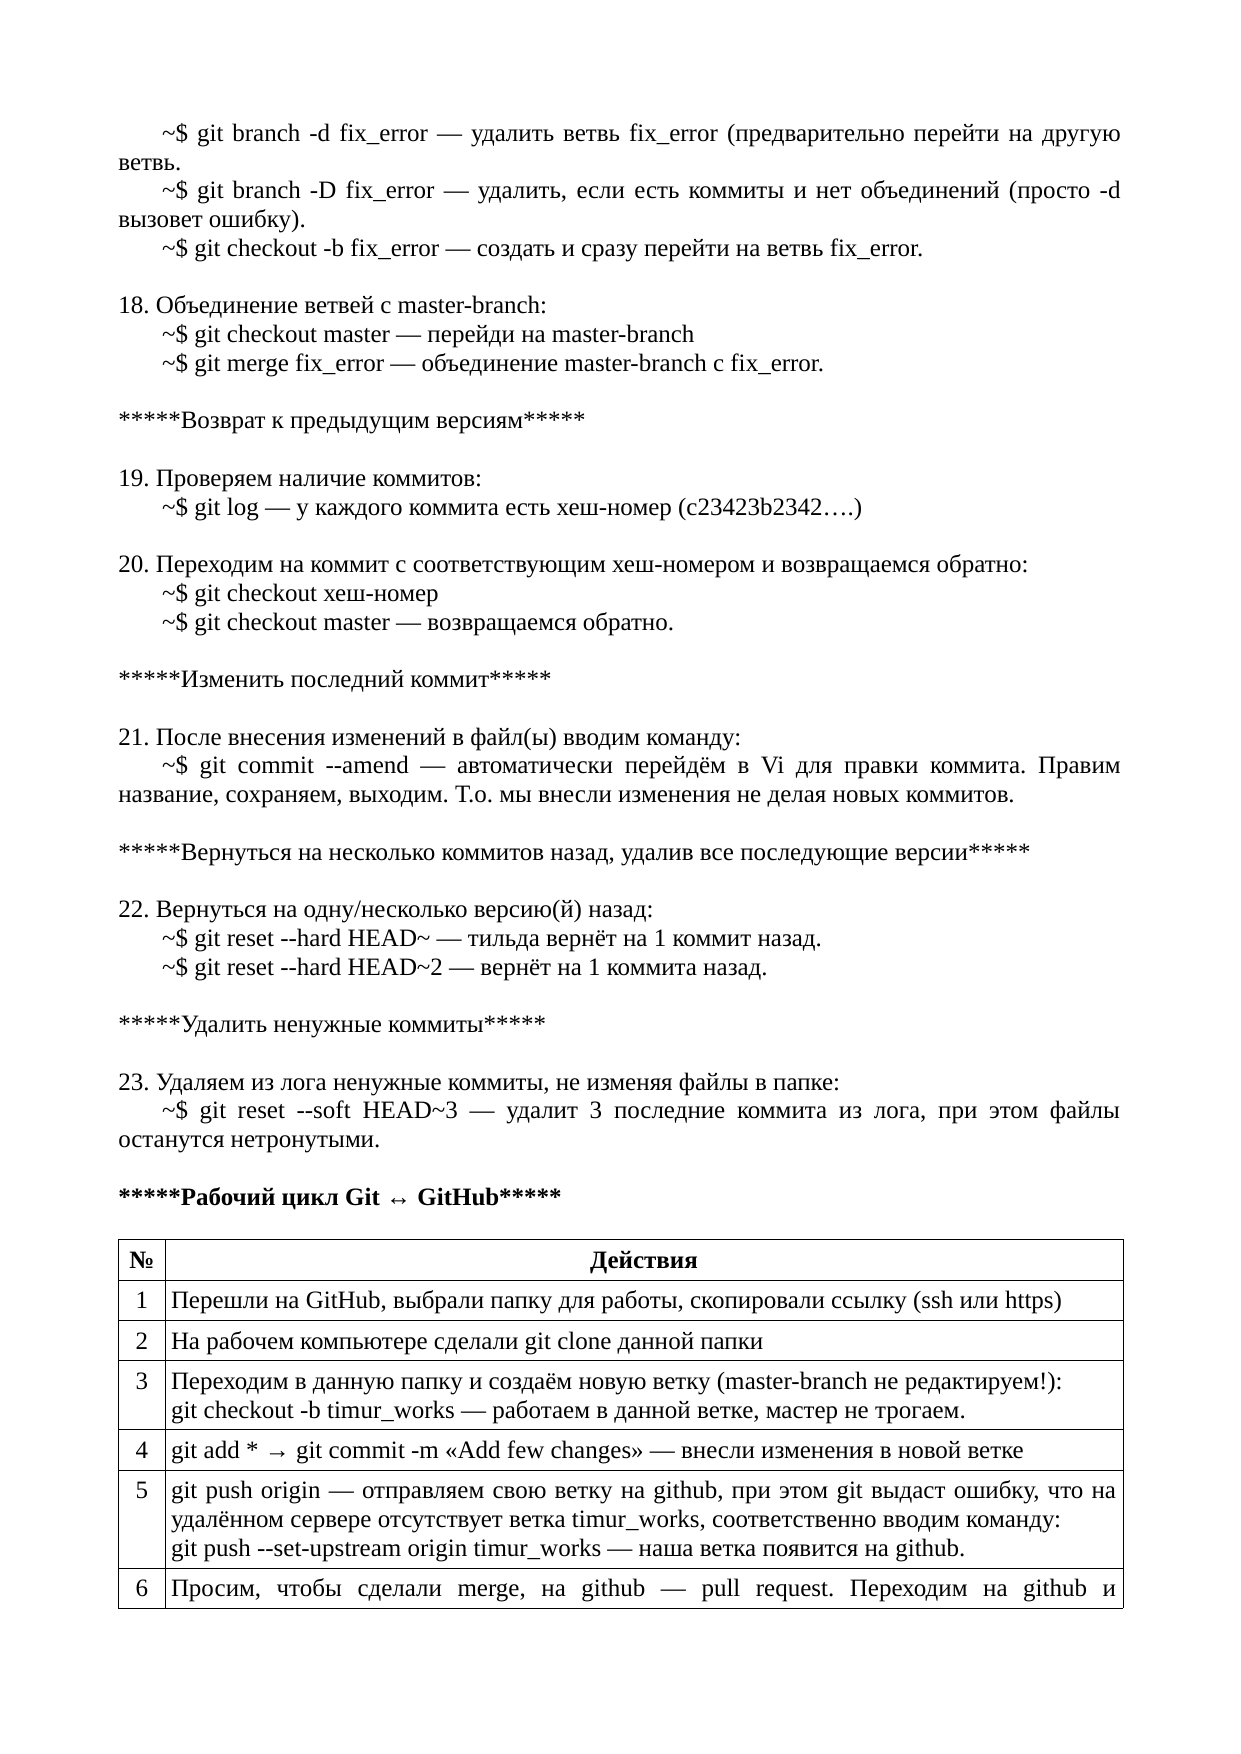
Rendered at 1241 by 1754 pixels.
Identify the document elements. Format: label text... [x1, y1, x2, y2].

table_cell 3 [119, 1361, 165, 1429]
text 19. Проверяем наличие коммитов: [118, 463, 1122, 492]
text ~$ git log — у каждого коммита есть хеш-номер (c23423b2342….) [118, 492, 1122, 521]
text 20. Переходим на коммит с соответствующим хеш-номером и возвращаемся обратно: [118, 549, 1122, 578]
text *****Возврат к предыдущим версиям***** [118, 406, 1122, 434]
text ~$ git commit --amend — автоматически перейдём в Vi для правки коммита. Правим название, сохраняем, выходим. Т.о. мы внесли изменения не делая новых коммитов. [118, 751, 1122, 808]
text ~$ git merge fix_error — объединение master-branch c fix_error. [118, 348, 1122, 377]
table_cell Просим, чтобы сделали merge, на github — pull request. Переходим на github и [166, 1569, 1123, 1608]
table_cell 1 [119, 1281, 165, 1320]
table_cell git push origin — отправляем свою ветку на github, при этом git выдаст ошибку, что на удалённом сервере отсутствует ветка timur_works, соответственно вводим команду: git push --set-upstream origin timur_works — наша ветка появится на github. [166, 1471, 1123, 1567]
text *****Изменить последний коммит***** [118, 664, 1122, 693]
table_header Действия [166, 1240, 1123, 1280]
table_cell git add * → git commit -m «Add few changes» — внесли изменения в новой ветке [166, 1430, 1123, 1470]
text ~$ git reset --hard HEAD~2 — вернёт на 1 коммита назад. [118, 952, 1122, 981]
text 23. Удаляем из лога ненужные коммиты, не изменяя файлы в папке: [118, 1067, 1122, 1096]
table_cell 4 [119, 1430, 165, 1470]
text 22. Вернуться на одну/несколько версию(й) назад: [118, 894, 1122, 923]
table_cell Переходим в данную папку и создаём новую ветку (master-branch не редактируем!): git checkout -b timur_works — работаем в данной ветке, мастер не трогаем. [166, 1361, 1123, 1429]
text ~$ git checkout -b fix_error — создать и сразу перейти на ветвь fix_error. [118, 233, 1122, 262]
text ~$ git checkout master — перейди на master-branch [118, 319, 1122, 348]
table_cell Перешли на GitHub, выбрали папку для работы, скопировали ссылку (ssh или https) [166, 1281, 1123, 1320]
text ~$ git reset --soft HEAD~3 — удалит 3 последние коммита из лога, при этом файлы останутся нетронутыми. [118, 1096, 1122, 1153]
text ~$ git checkout хеш-номер [118, 578, 1122, 607]
text *****Рабочий цикл Git ↔ GitHub***** [118, 1182, 1122, 1211]
text *****Удалить ненужные коммиты***** [118, 1009, 1122, 1038]
table_cell На рабочем компьютере сделали git clone данной папки [166, 1321, 1123, 1360]
text ~$ git reset --hard HEAD~ — тильда вернёт на 1 коммит назад. [118, 923, 1122, 952]
text ~$ git branch -d fix_error — удалить ветвь fix_error (предварительно перейти на другую ветвь. [118, 118, 1122, 176]
table_header № [119, 1240, 165, 1280]
table_cell 5 [119, 1471, 165, 1567]
text 21. После внесения изменений в файл(ы) вводим команду: [118, 722, 1122, 751]
table_cell 2 [119, 1321, 165, 1360]
text ~$ git branch -D fix_error — удалить, если есть коммиты и нет объединений (просто -d вызовет ошибку). [118, 176, 1122, 233]
text 18. Объединение ветвей с master-branch: [118, 291, 1122, 319]
text ~$ git checkout master — возвращаемся обратно. [118, 607, 1122, 636]
table_cell 6 [119, 1569, 165, 1608]
text *****Вернуться на несколько коммитов назад, удалив все последующие версии***** [118, 837, 1122, 866]
